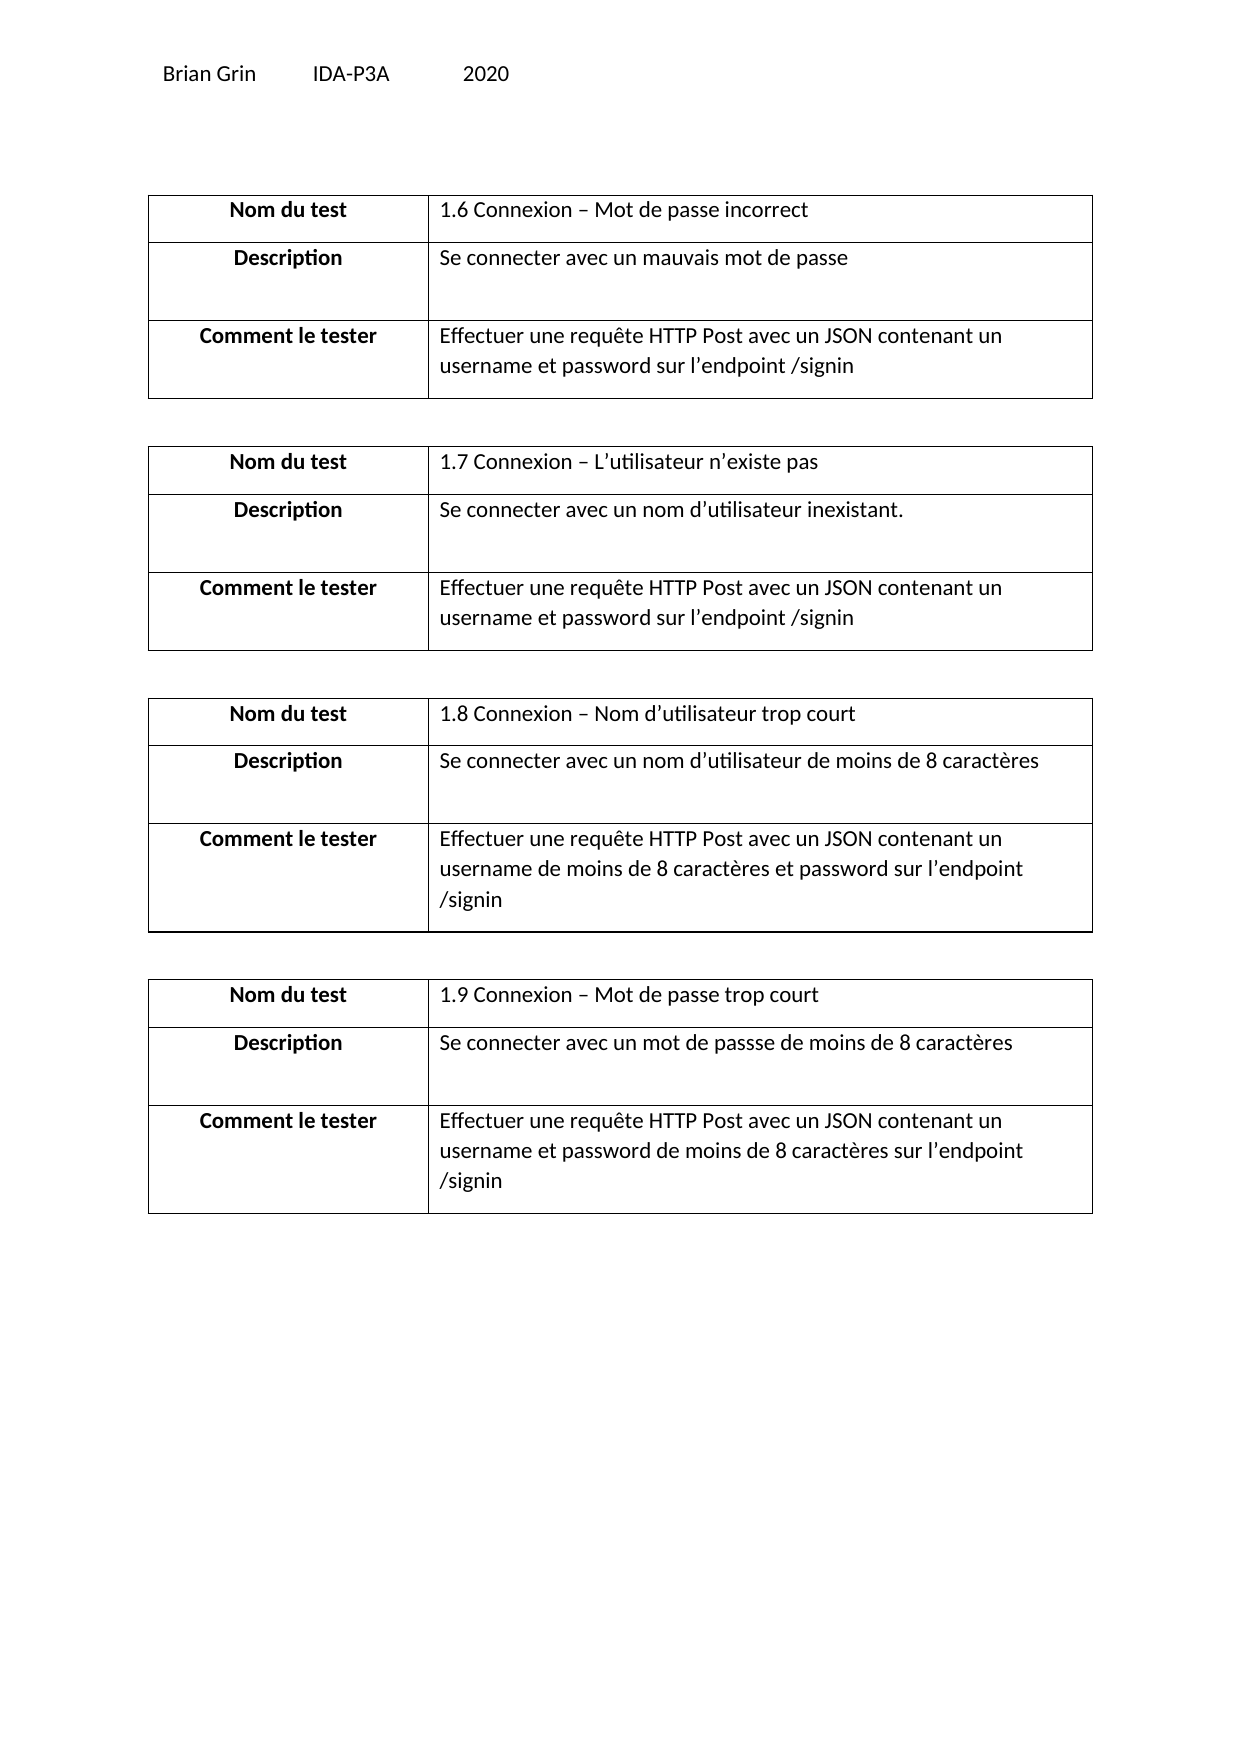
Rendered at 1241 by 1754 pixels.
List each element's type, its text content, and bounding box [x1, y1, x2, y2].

table_cell Description [149, 746, 428, 823]
table_cell Effectuer une requête HTTP Post avec un JSON contenant un username et password de moins de 8 caractères sur l’endpoint /signin [429, 1106, 1092, 1213]
table_cell Comment le tester [149, 321, 428, 398]
table_cell Description [149, 1028, 428, 1105]
table_cell Se connecter avec un nom d’utilisateur inexistant. [429, 495, 1092, 572]
table_cell Comment le tester [149, 1106, 428, 1213]
table_header Nom du test [149, 980, 428, 1027]
table_cell Effectuer une requête HTTP Post avec un JSON contenant un username et password sur l’endpoint /signin [429, 573, 1092, 650]
table_cell Effectuer une requête HTTP Post avec un JSON contenant un username et password sur l’endpoint /signin [429, 321, 1092, 398]
table_cell Comment le tester [149, 824, 428, 931]
table_cell Se connecter avec un mauvais mot de passe [429, 243, 1092, 320]
table_header Nom du test [149, 196, 428, 242]
table_cell Comment le tester [149, 573, 428, 650]
table_header 1.9 Connexion – Mot de passe trop court [429, 980, 1092, 1027]
table_cell Se connecter avec un nom d’utilisateur de moins de 8 caractères [429, 746, 1092, 823]
table_cell Description [149, 243, 428, 320]
table_header Nom du test [149, 447, 428, 494]
table_header Nom du test [149, 699, 428, 745]
table_header 1.8 Connexion – Nom d’utilisateur trop court [429, 699, 1092, 745]
table_header 1.7 Connexion – L’utilisateur n’existe pas [429, 447, 1092, 494]
table_cell Effectuer une requête HTTP Post avec un JSON contenant un username de moins de 8 caractères et password sur l’endpoint /signin [429, 824, 1092, 931]
table_cell Description [149, 495, 428, 572]
table_header 1.6 Connexion – Mot de passe incorrect [429, 196, 1092, 242]
table_cell Se connecter avec un mot de passse de moins de 8 caractères [429, 1028, 1092, 1105]
